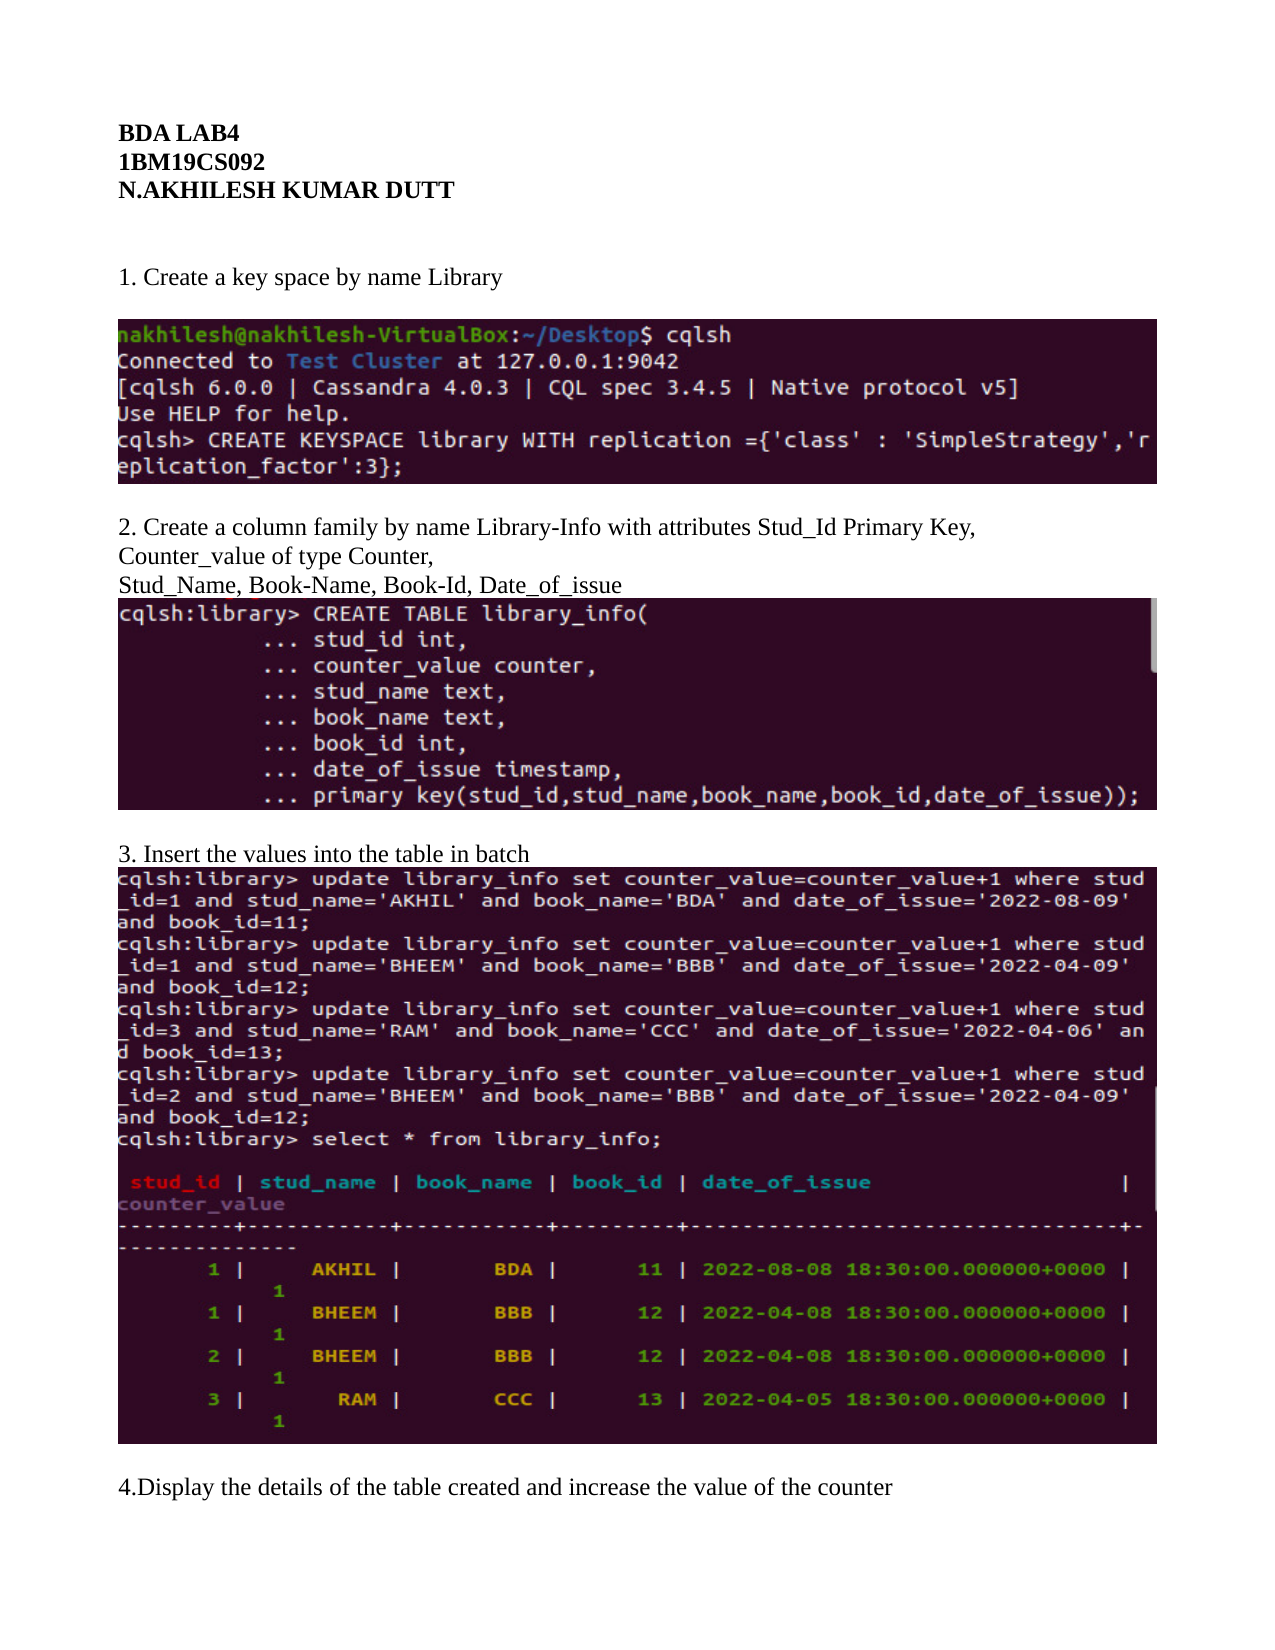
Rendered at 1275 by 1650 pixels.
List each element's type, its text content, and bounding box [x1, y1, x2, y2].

text N.AKHILESH KUMAR DUTT [118, 176, 1157, 204]
text 1BM19CS092 [118, 147, 1157, 176]
text 2. Create a column family by name Library-Info with attributes Stud_Id Primary Key, [118, 512, 1157, 541]
text Stud_Name, Book-Name, Book-Id, Date_of_issue [118, 570, 1157, 598]
text 1. Create a key space by name Library [118, 262, 1157, 291]
text 3. Insert the values into the table in batch [118, 839, 1157, 867]
text BDA LAB4 [118, 118, 1157, 147]
text Counter_value of type Counter, [118, 541, 1157, 570]
text 4.Display the details of the table created and increase the value of the counter [118, 1472, 1157, 1501]
